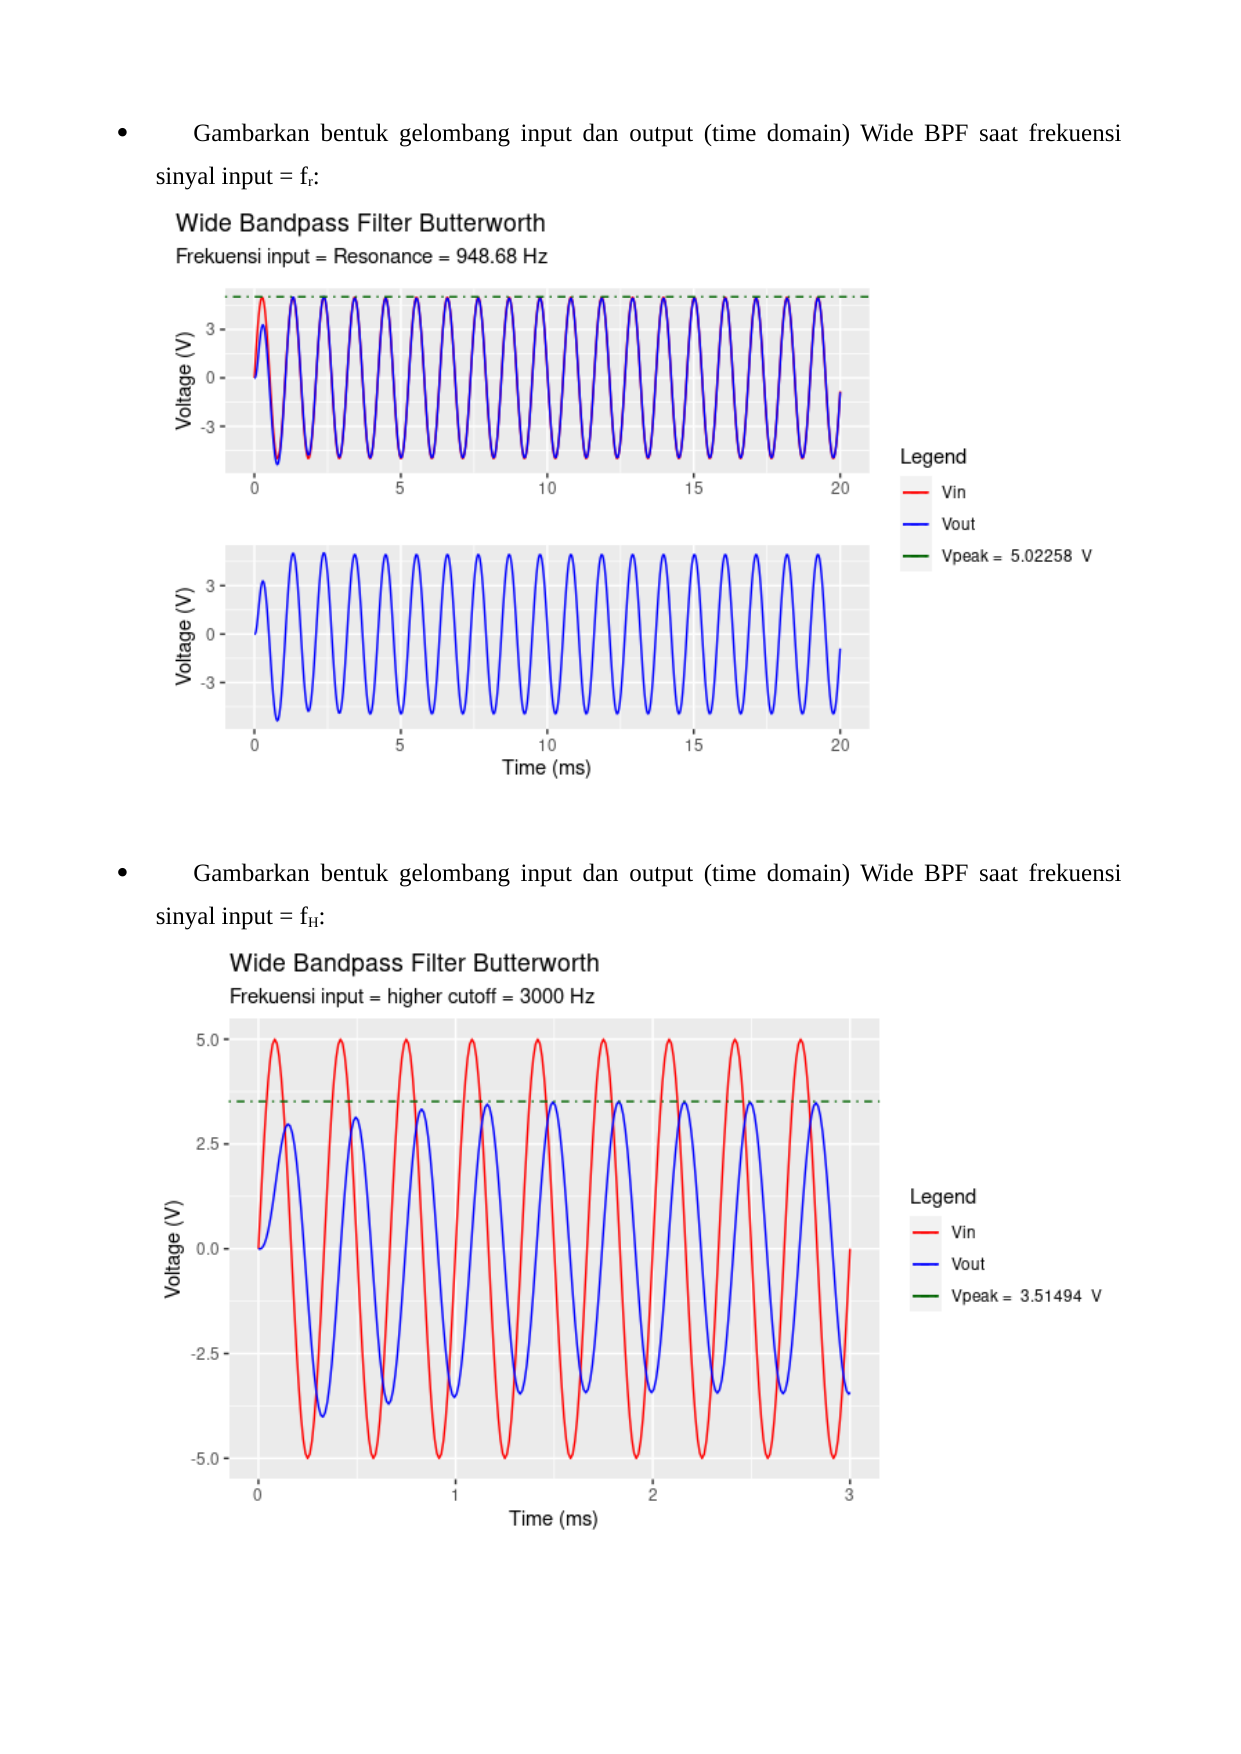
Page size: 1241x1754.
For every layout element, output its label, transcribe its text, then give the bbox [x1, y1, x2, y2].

picture [155, 944, 1123, 1541]
list Gambarkan bentuk gelombang input dan output (time domain) Wide BPF saat frekuensi sinyal input = fH: [118, 858, 1122, 930]
list Gambarkan bentuk gelombang input dan output (time domain) Wide BPF saat frekuensi sinyal input = fr: [118, 118, 1122, 190]
picture [155, 204, 1123, 801]
